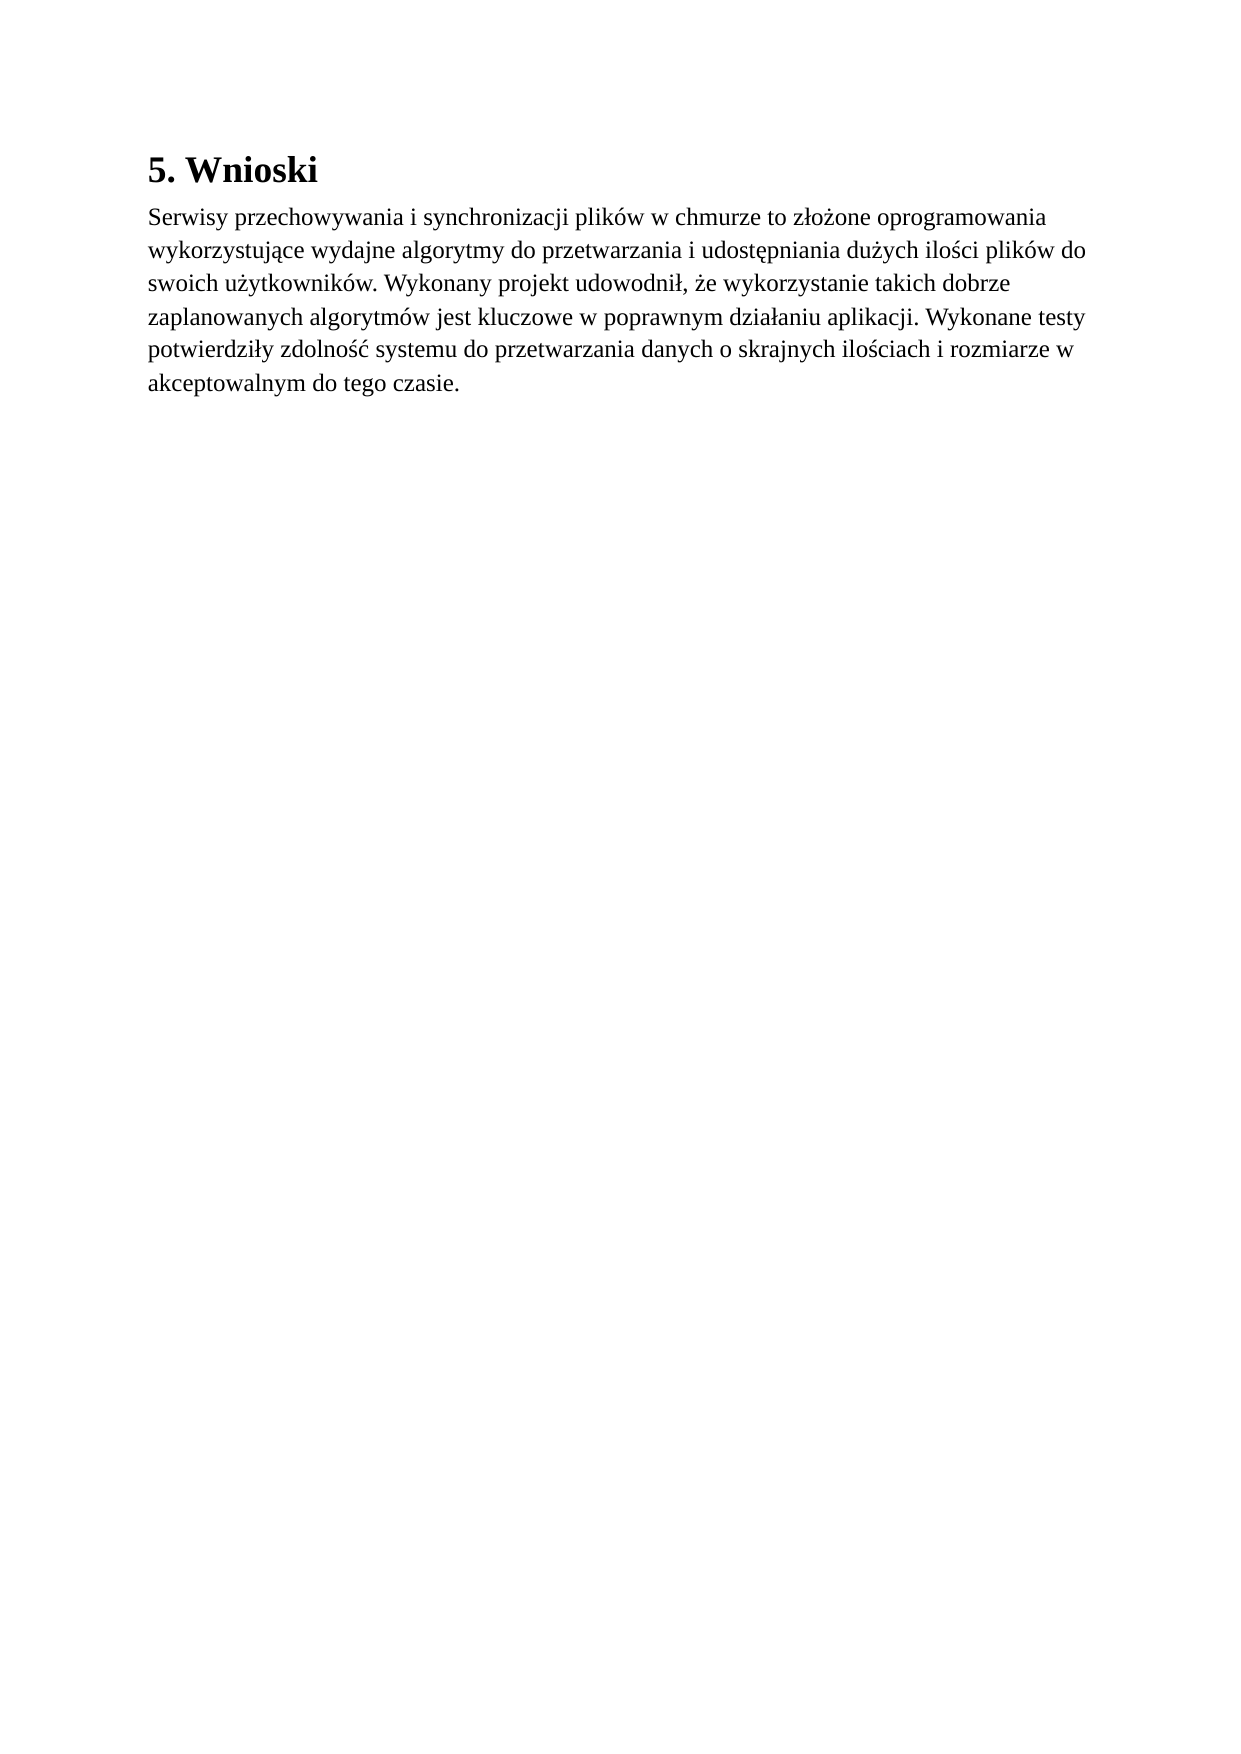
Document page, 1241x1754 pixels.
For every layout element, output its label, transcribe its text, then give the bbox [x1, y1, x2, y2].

subtitle 5. Wnioski [148, 148, 1093, 191]
text Serwisy przechowywania i synchronizacji plików w chmurze to złożone oprogramowania wykorzystujące wydajne algorytmy do przetwarzania i udostępniania dużych ilości plików do swoich użytkowników. Wykonany projekt udowodnił, że wykorzystanie takich dobrze zaplanowanych algorytmów jest kluczowe w poprawnym działaniu aplikacji. Wykonane testy potwierdziły zdolność systemu do przetwarzania danych o skrajnych ilościach i rozmiarze w akceptowalnym do tego czasie. [148, 202, 1093, 396]
